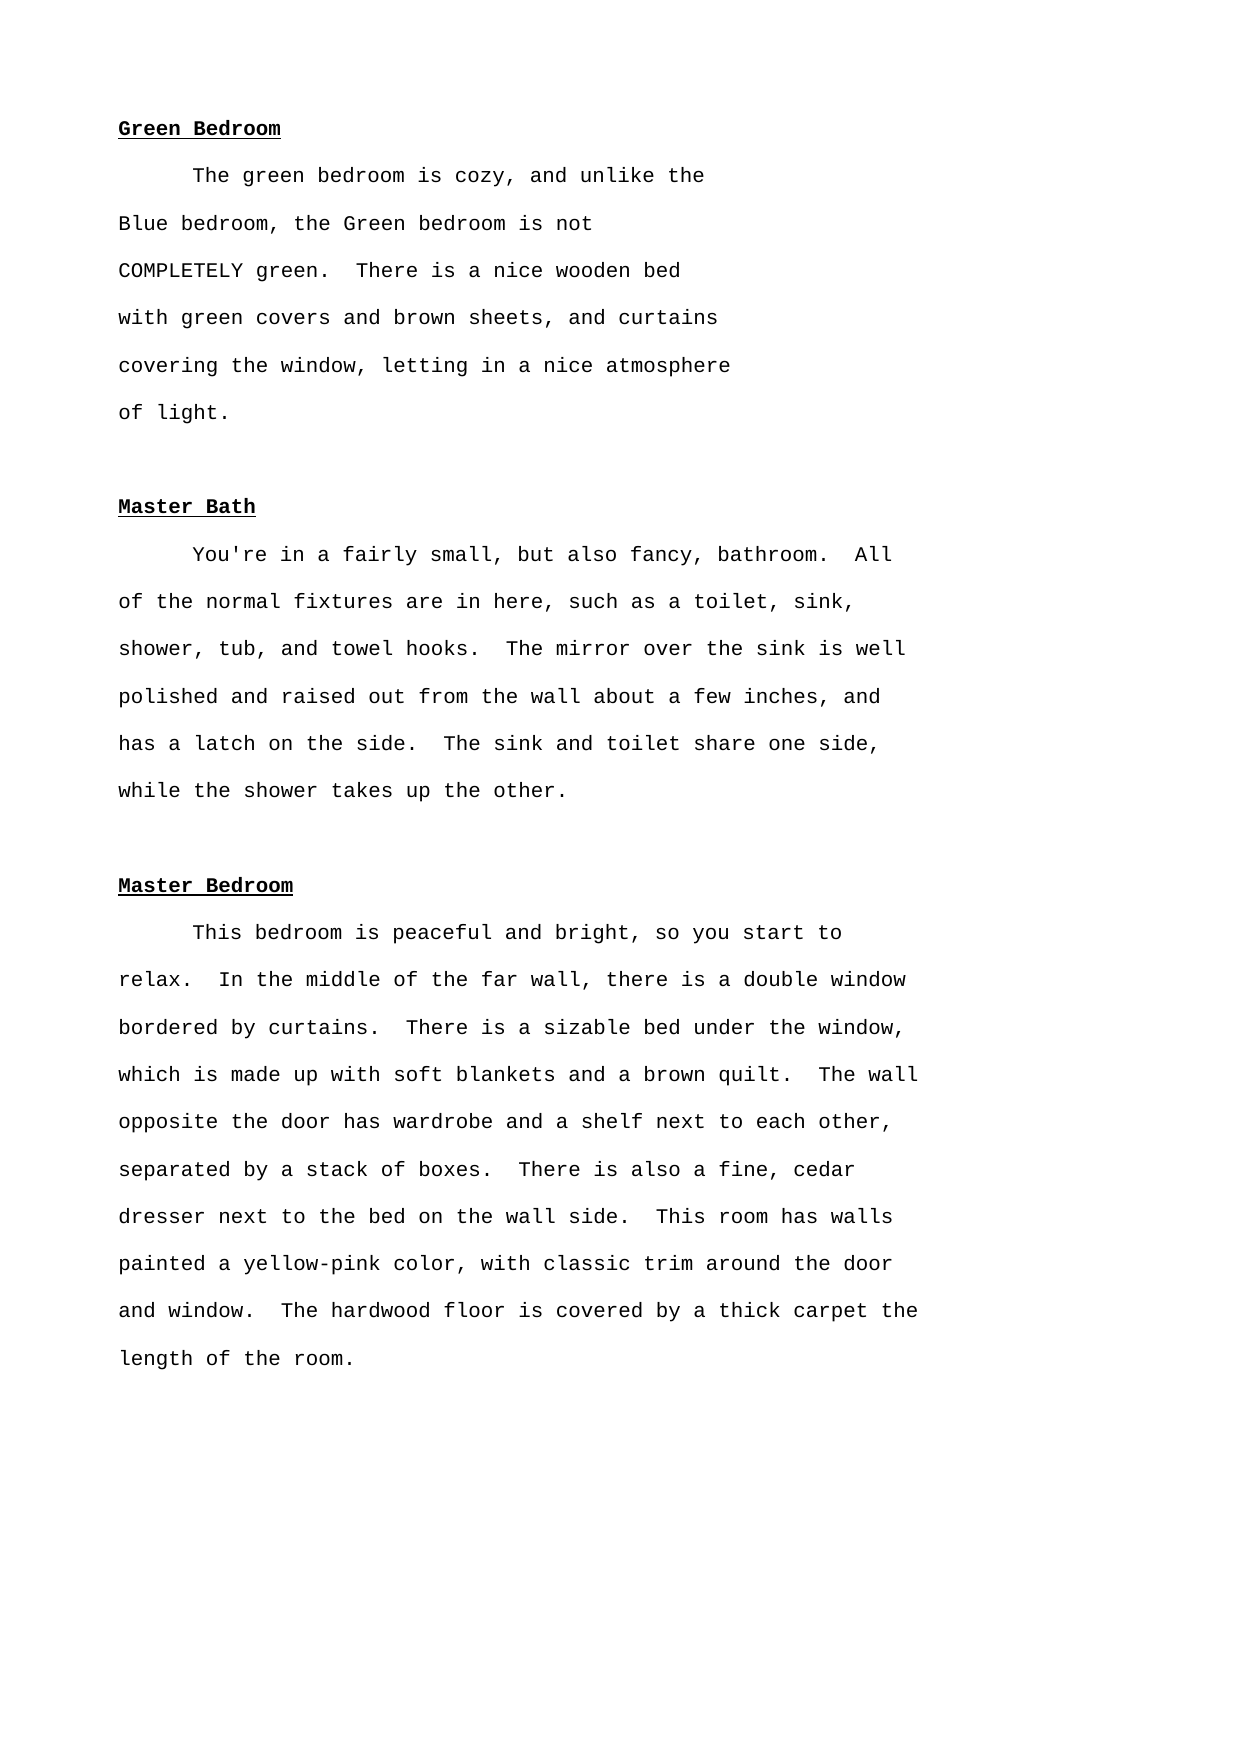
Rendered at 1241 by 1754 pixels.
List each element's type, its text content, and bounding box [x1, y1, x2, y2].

text of the normal fixtures are in here, such as a toilet, sink, [118, 591, 1122, 615]
text length of the room. [118, 1348, 1122, 1371]
text polished and raised out from the wall about a few inches, and [118, 686, 1122, 709]
text Green Bedroom [118, 118, 1122, 142]
text has a latch on the side. The sink and toilet share one side, [118, 733, 1122, 757]
text COMPLETELY green. There is a nice wooden bed [118, 260, 1122, 284]
text dresser next to the bed on the wall side. This room has walls [118, 1206, 1122, 1229]
text opposite the door has wardrobe and a shelf next to each other, [118, 1111, 1122, 1135]
text Blue bedroom, the Green bedroom is not [118, 213, 1122, 236]
text painted a yellow-pink color, with classic trim around the door [118, 1253, 1122, 1277]
text of light. [118, 402, 1122, 426]
text and window. The hardwood floor is covered by a thick carpet the [118, 1300, 1122, 1324]
text bordered by curtains. There is a sizable bed under the window, [118, 1017, 1122, 1040]
text Master Bedroom [118, 875, 1122, 898]
text separated by a stack of boxes. There is also a fine, cedar [118, 1158, 1122, 1182]
text The green bedroom is cozy, and unlike the [118, 165, 1122, 189]
text while the shower takes up the other. [118, 780, 1122, 804]
text This bedroom is peaceful and bright, so you start to [118, 922, 1122, 946]
text which is made up with soft blankets and a brown quilt. The wall [118, 1064, 1122, 1088]
text You're in a fairly small, but also fancy, bathroom. All [118, 544, 1122, 567]
text shower, tub, and towel hooks. The mirror over the sink is well [118, 638, 1122, 662]
text with green covers and brown sheets, and curtains [118, 307, 1122, 331]
text covering the window, letting in a nice atmosphere [118, 354, 1122, 378]
text Master Bath [118, 496, 1122, 520]
text relax. In the middle of the far wall, there is a double window [118, 969, 1122, 993]
